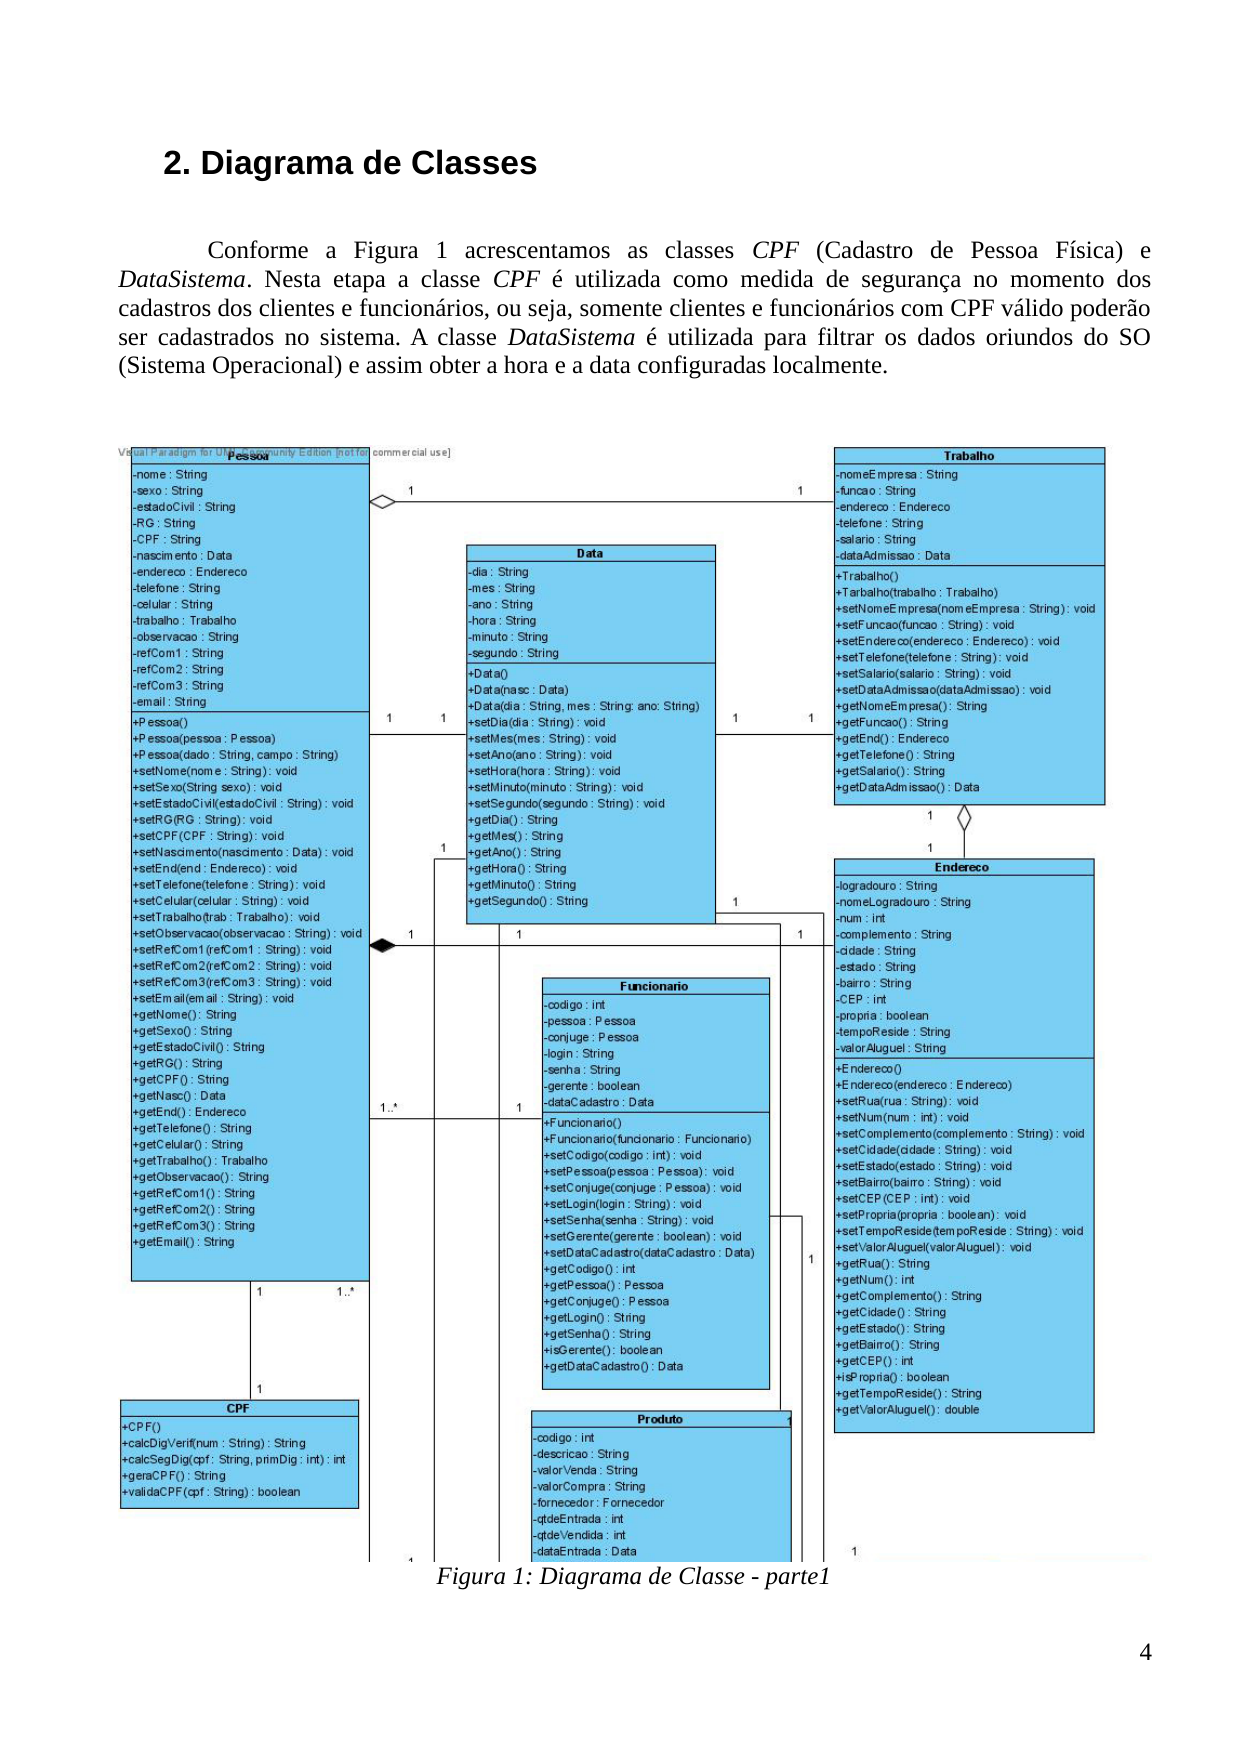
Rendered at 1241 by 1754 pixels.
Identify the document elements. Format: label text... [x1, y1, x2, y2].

subtitle 2. Diagrama de Classes [118, 143, 1152, 182]
picture [118, 445, 1152, 1562]
text Figura 1: Diagrama de Classe - parte1 [118, 1562, 1152, 1590]
text Conforme a Figura 1 acrescentamos as classes CPF (Cadastro de Pessoa Física) e DataSistema. Nesta etapa a classe CPF é utilizada como medida de segurança no momento dos cadastros dos clientes e funcionários, ou seja, somente clientes e funcionários com CPF válido poderão ser cadastrados no sistema. A classe DataSistema é utilizada para filtrar os dados oriundos do SO (Sistema Operacional) e assim obter a hora e a data configuradas localmente. [118, 236, 1152, 379]
